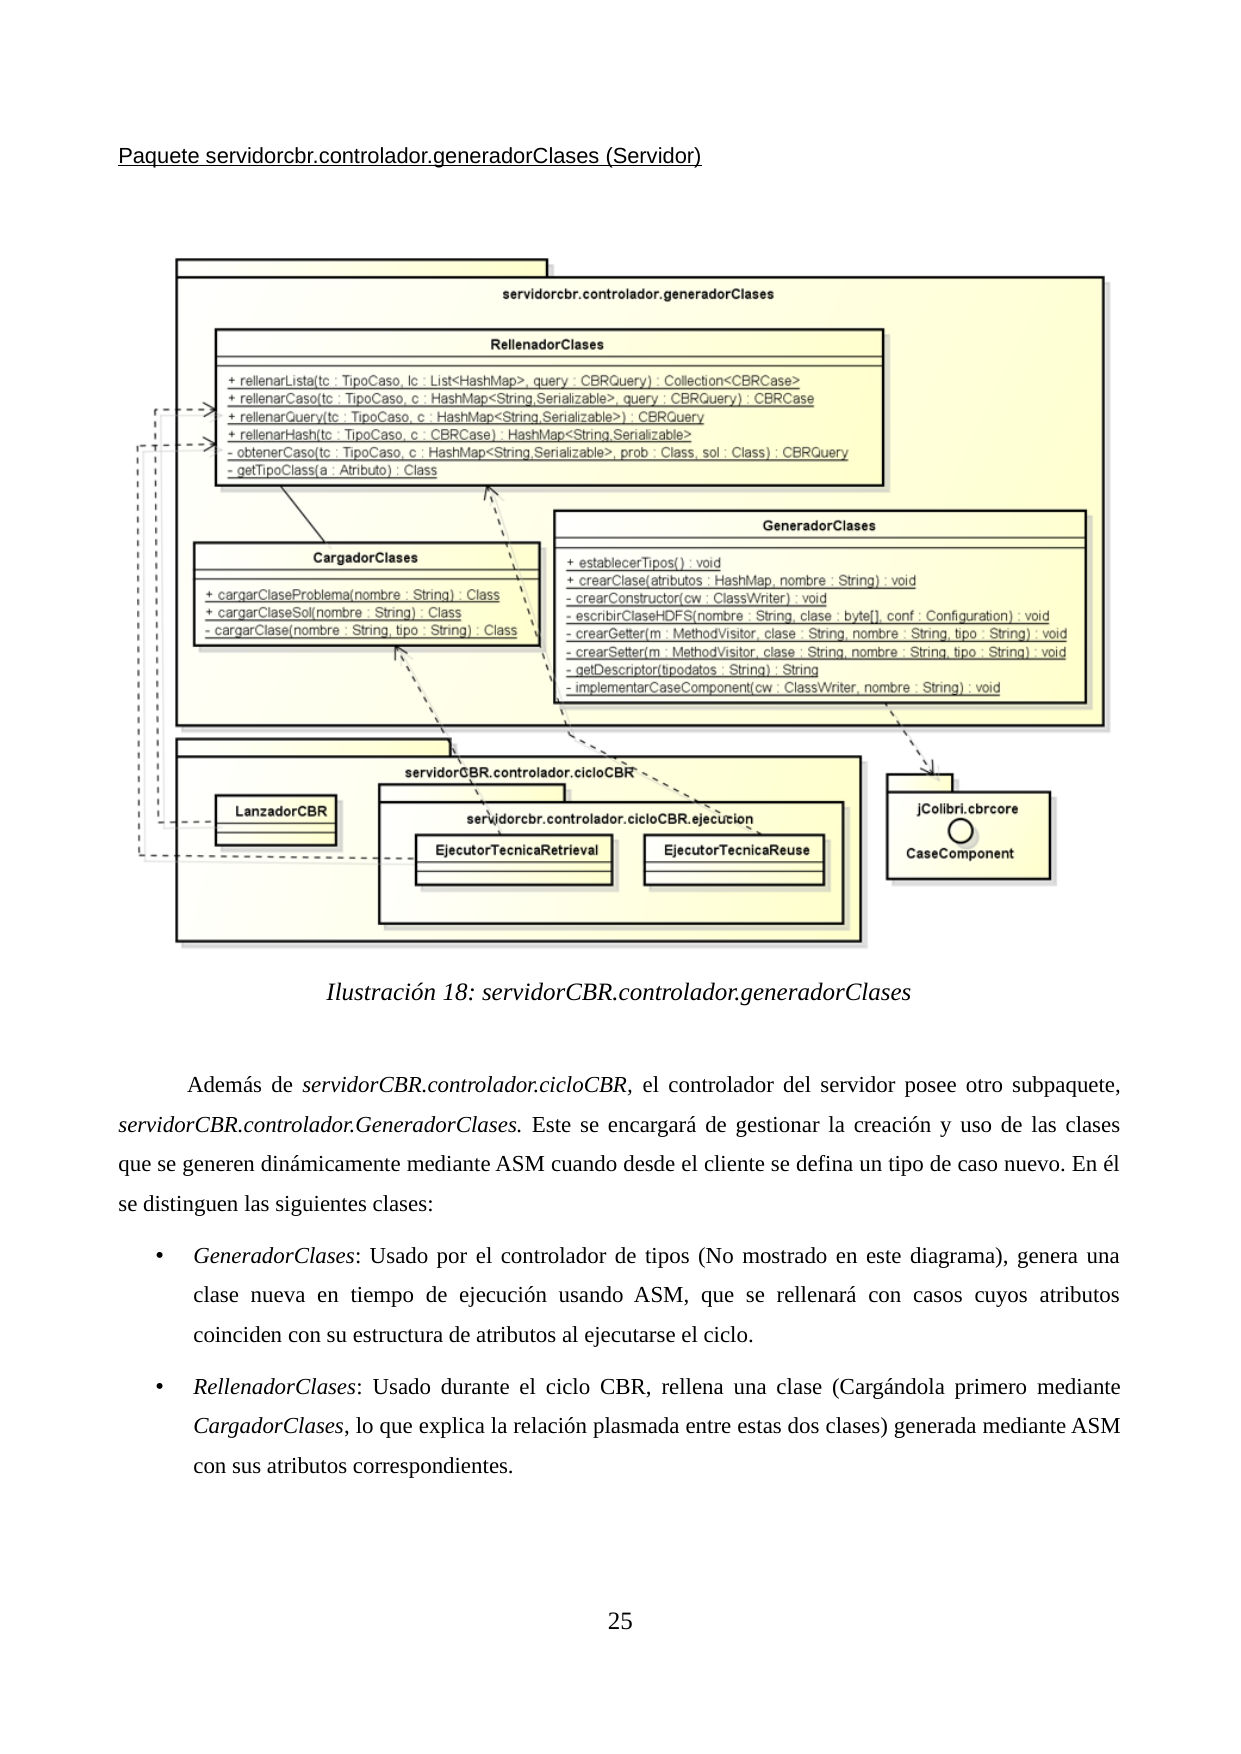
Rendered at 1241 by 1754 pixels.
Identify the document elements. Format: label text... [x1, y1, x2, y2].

list GeneradorClases: Usado por el controlador de tipos (No mostrado en este diagrama), genera una clase nueva en tiempo de ejecución usando ASM, que se rellenará con casos cuyos atributos coinciden con su estructura de atributos al ejecutarse el ciclo. [156, 1242, 1122, 1347]
text Además de servidorCBR.controlador.cicloCBR, el controlador del servidor posee otro subpaquete, servidorCBR.controlador.GeneradorClases. Este se encargará de gestionar la creación y uso de las clases que se generen dinámicamente mediante ASM cuando desde el cliente se defina un tipo de caso nuevo. En él se distinguen las siguientes clases: [118, 1071, 1122, 1216]
list RellenadorClases: Usado durante el ciclo CBR, rellena una clase (Cargándola primero mediante CargadorClases, lo que explica la relación plasmada entre estas dos clases) generada mediante ASM con sus atributos correspondientes. [156, 1373, 1122, 1478]
subtitle Paquete servidorcbr.controlador.generadorClases (Servidor) [118, 143, 1122, 168]
text Ilustración 18: servidorCBR.controlador.generadorClases [123, 978, 1117, 1006]
picture [123, 245, 1118, 978]
